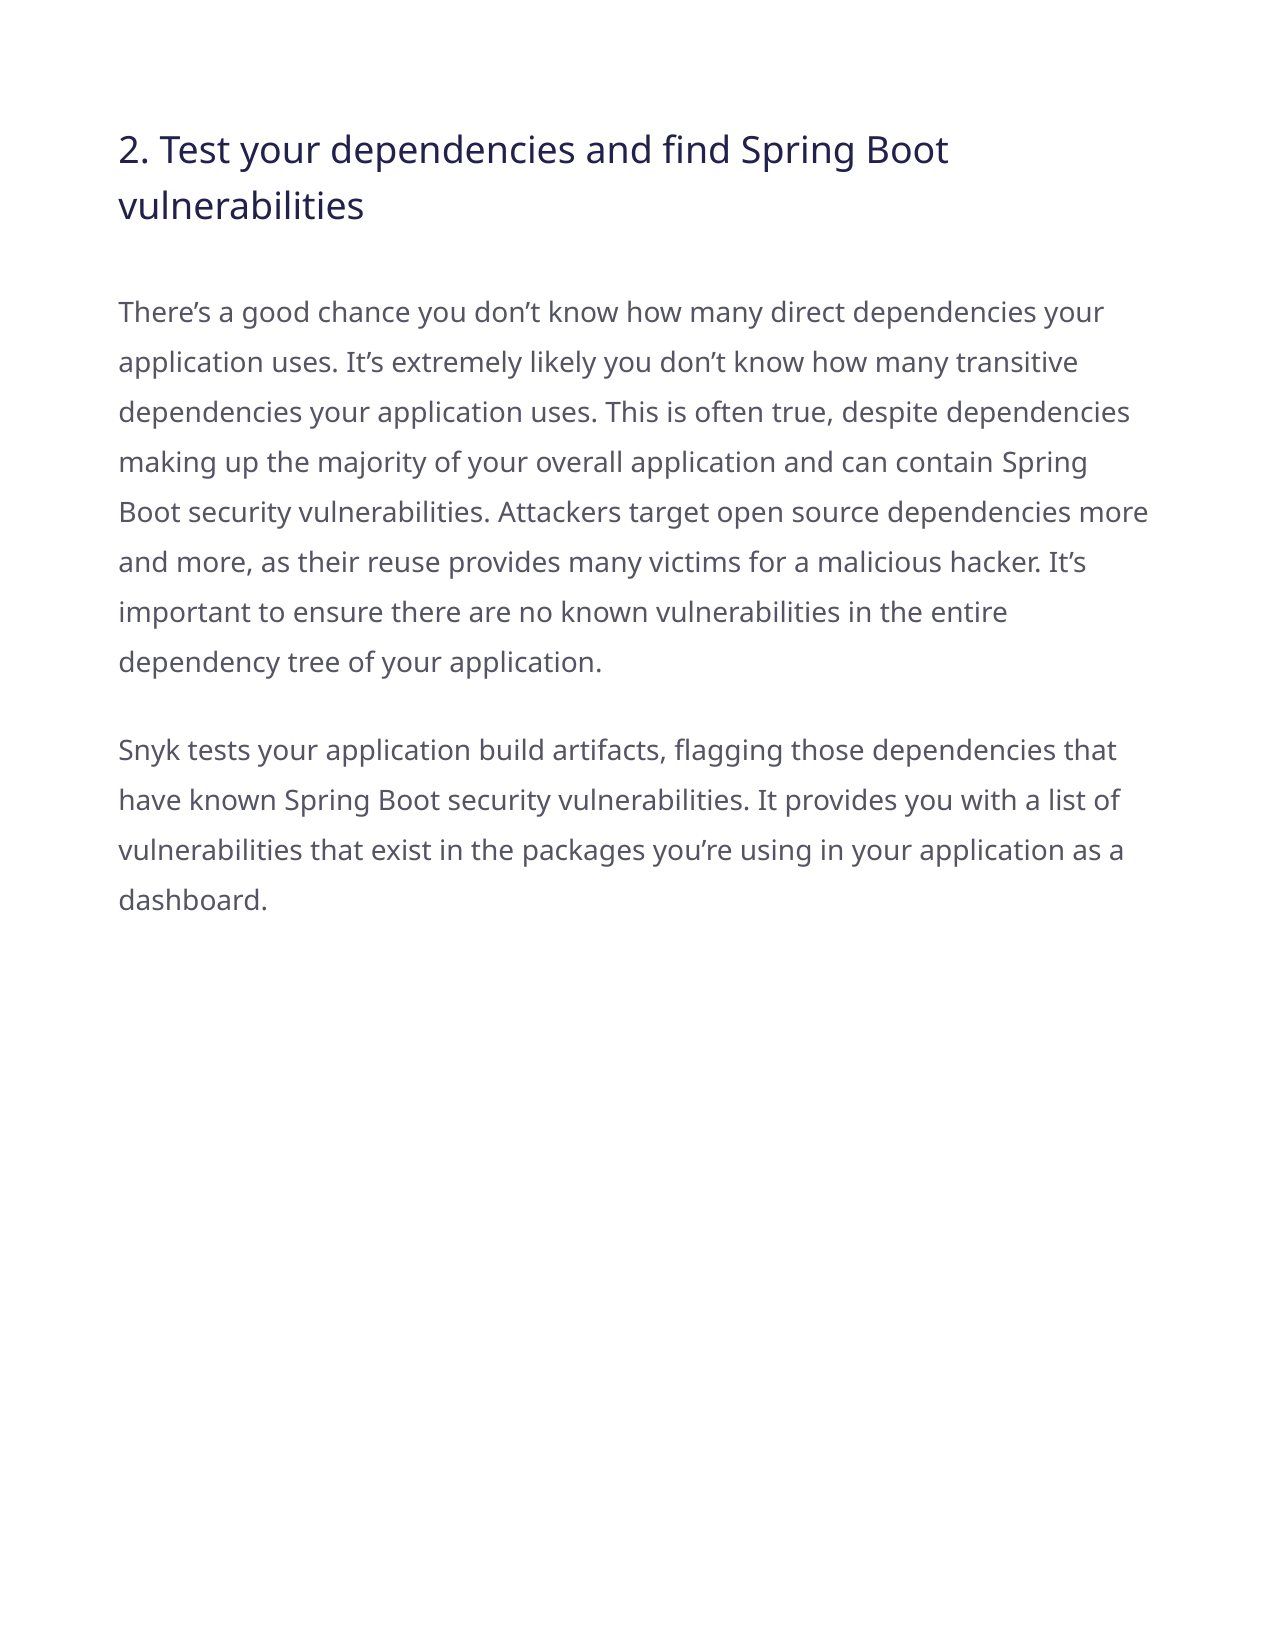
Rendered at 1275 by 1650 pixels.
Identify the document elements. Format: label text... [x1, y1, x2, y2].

subtitle 2. Test your dependencies and find Spring Boot vulnerabilities [118, 118, 1157, 231]
text There’s a good chance you don’t know how many direct dependencies your application uses. It’s extremely likely you don’t know how many transitive dependencies your application uses. This is often true, despite dependencies making up the majority of your overall application and can contain Spring Boot security vulnerabilities. Attackers target open source dependencies more and more, as their reuse provides many victims for a malicious hacker. It’s important to ensure there are no known vulnerabilities in the entire dependency tree of your application. [118, 281, 1157, 681]
text Snyk tests your application build artifacts, flagging those dependencies that have known Spring Boot security vulnerabilities. It provides you with a list of vulnerabilities that exist in the packages you’re using in your application as a dashboard. [118, 718, 1157, 918]
